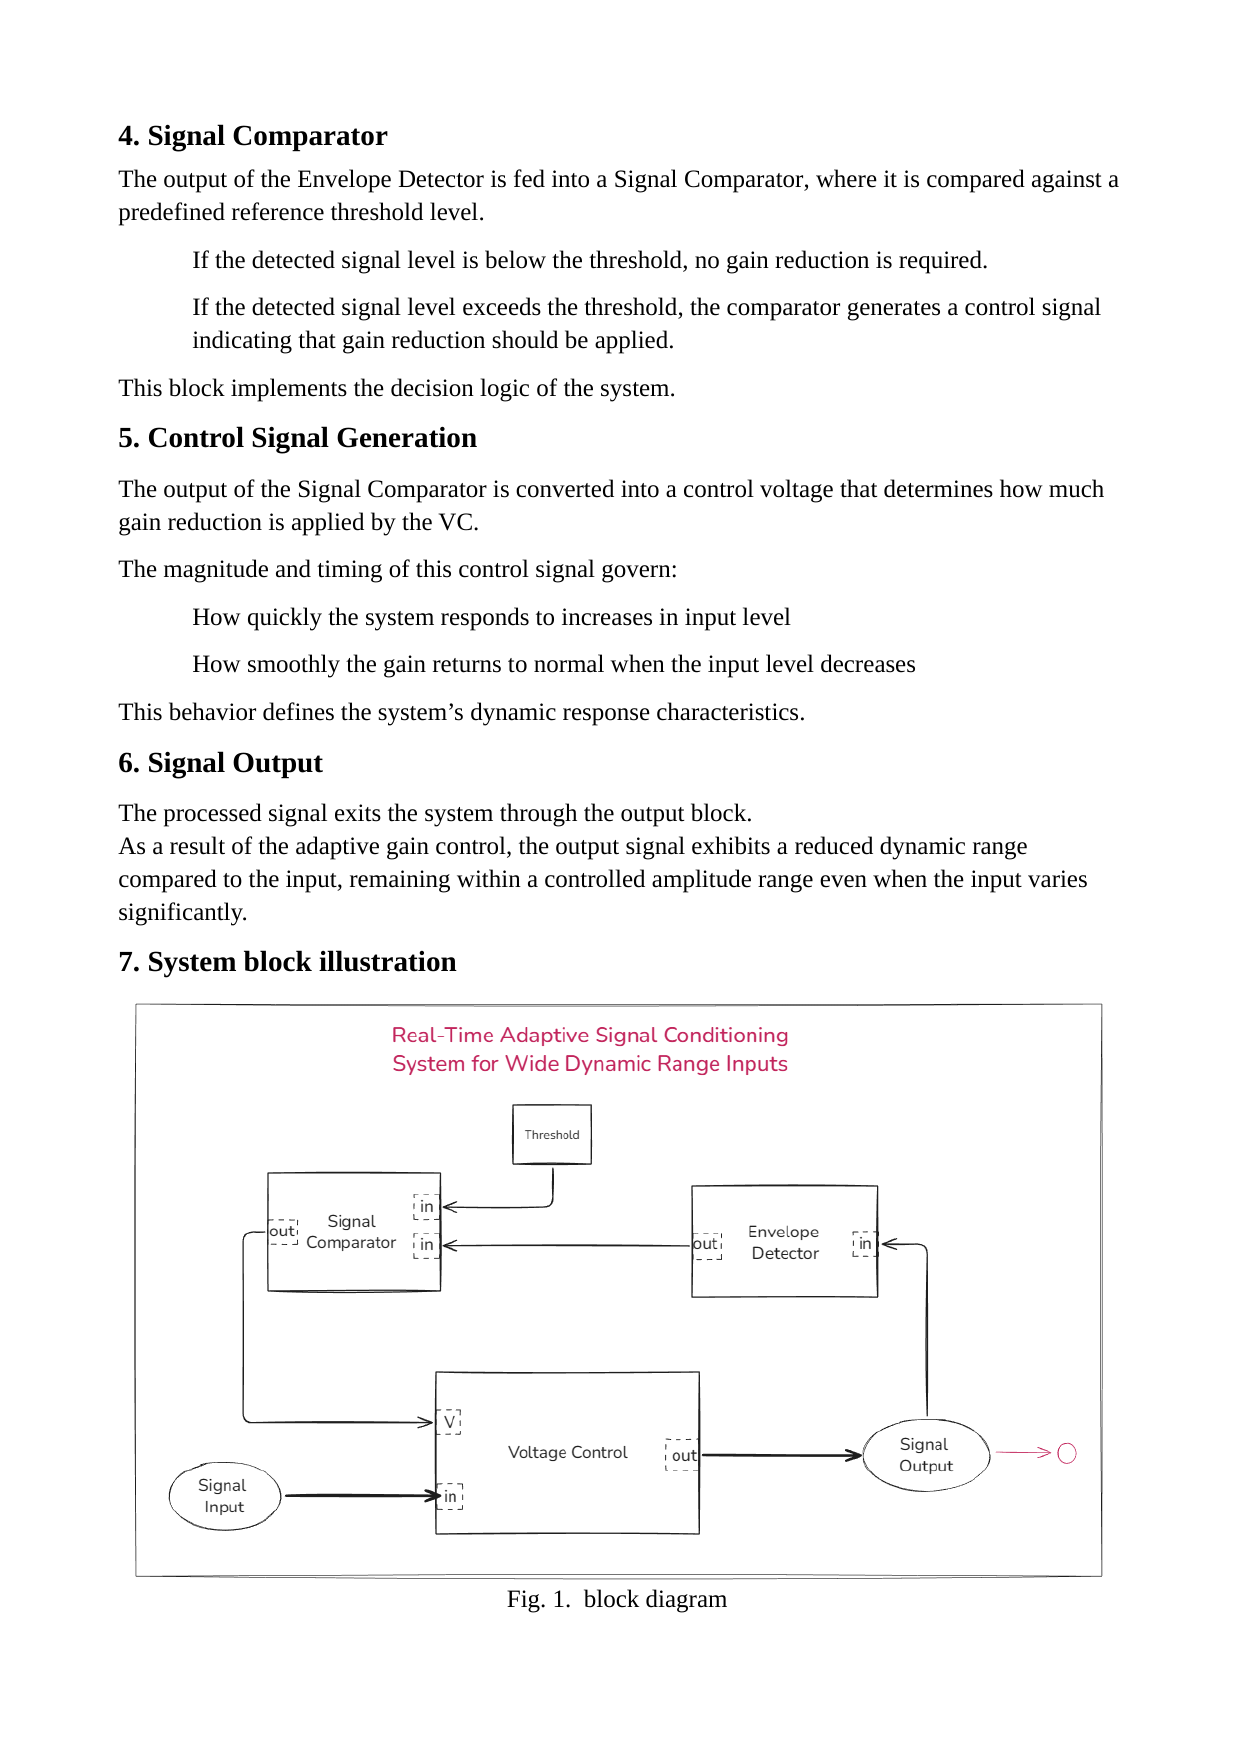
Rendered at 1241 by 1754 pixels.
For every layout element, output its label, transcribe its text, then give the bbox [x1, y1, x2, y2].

text Fig. 1. block diagram [118, 1580, 1122, 1613]
text The output of the Envelope Detector is fed into a Signal Comparator, where it is compared against a predefined reference threshold level. [118, 164, 1122, 226]
list How quickly the system responds to increases in input level [162, 602, 1122, 631]
text The processed signal exits the system through the output block. As a result of the adaptive gain control, the output signal exhibits a reduced dynamic range compared to the input, remaining within a controlled amplitude range even when the input varies significantly. [118, 798, 1122, 926]
list If the detected signal level is below the threshold, no gain reduction is required. [162, 245, 1122, 273]
text This block implements the decision logic of the system. [118, 373, 1122, 402]
text 7. System block illustration [118, 944, 1122, 978]
subtitle 4. Signal Comparator [118, 118, 1122, 152]
text 5. Control Signal Generation [118, 421, 1122, 454]
list How smoothly the gain returns to normal when the input level decreases [162, 649, 1122, 678]
text The output of the Signal Comparator is converted into a control voltage that determines how much gain reduction is applied by the VC. [118, 474, 1122, 536]
text 6. Signal Output [118, 745, 1122, 778]
picture [118, 997, 1123, 1580]
text The magnitude and timing of this control signal govern: [118, 554, 1122, 583]
text This behavior defines the system’s dynamic response characteristics. [118, 697, 1122, 726]
list If the detected signal level exceeds the threshold, the comparator generates a control signal indicating that gain reduction should be applied. [162, 292, 1122, 354]
